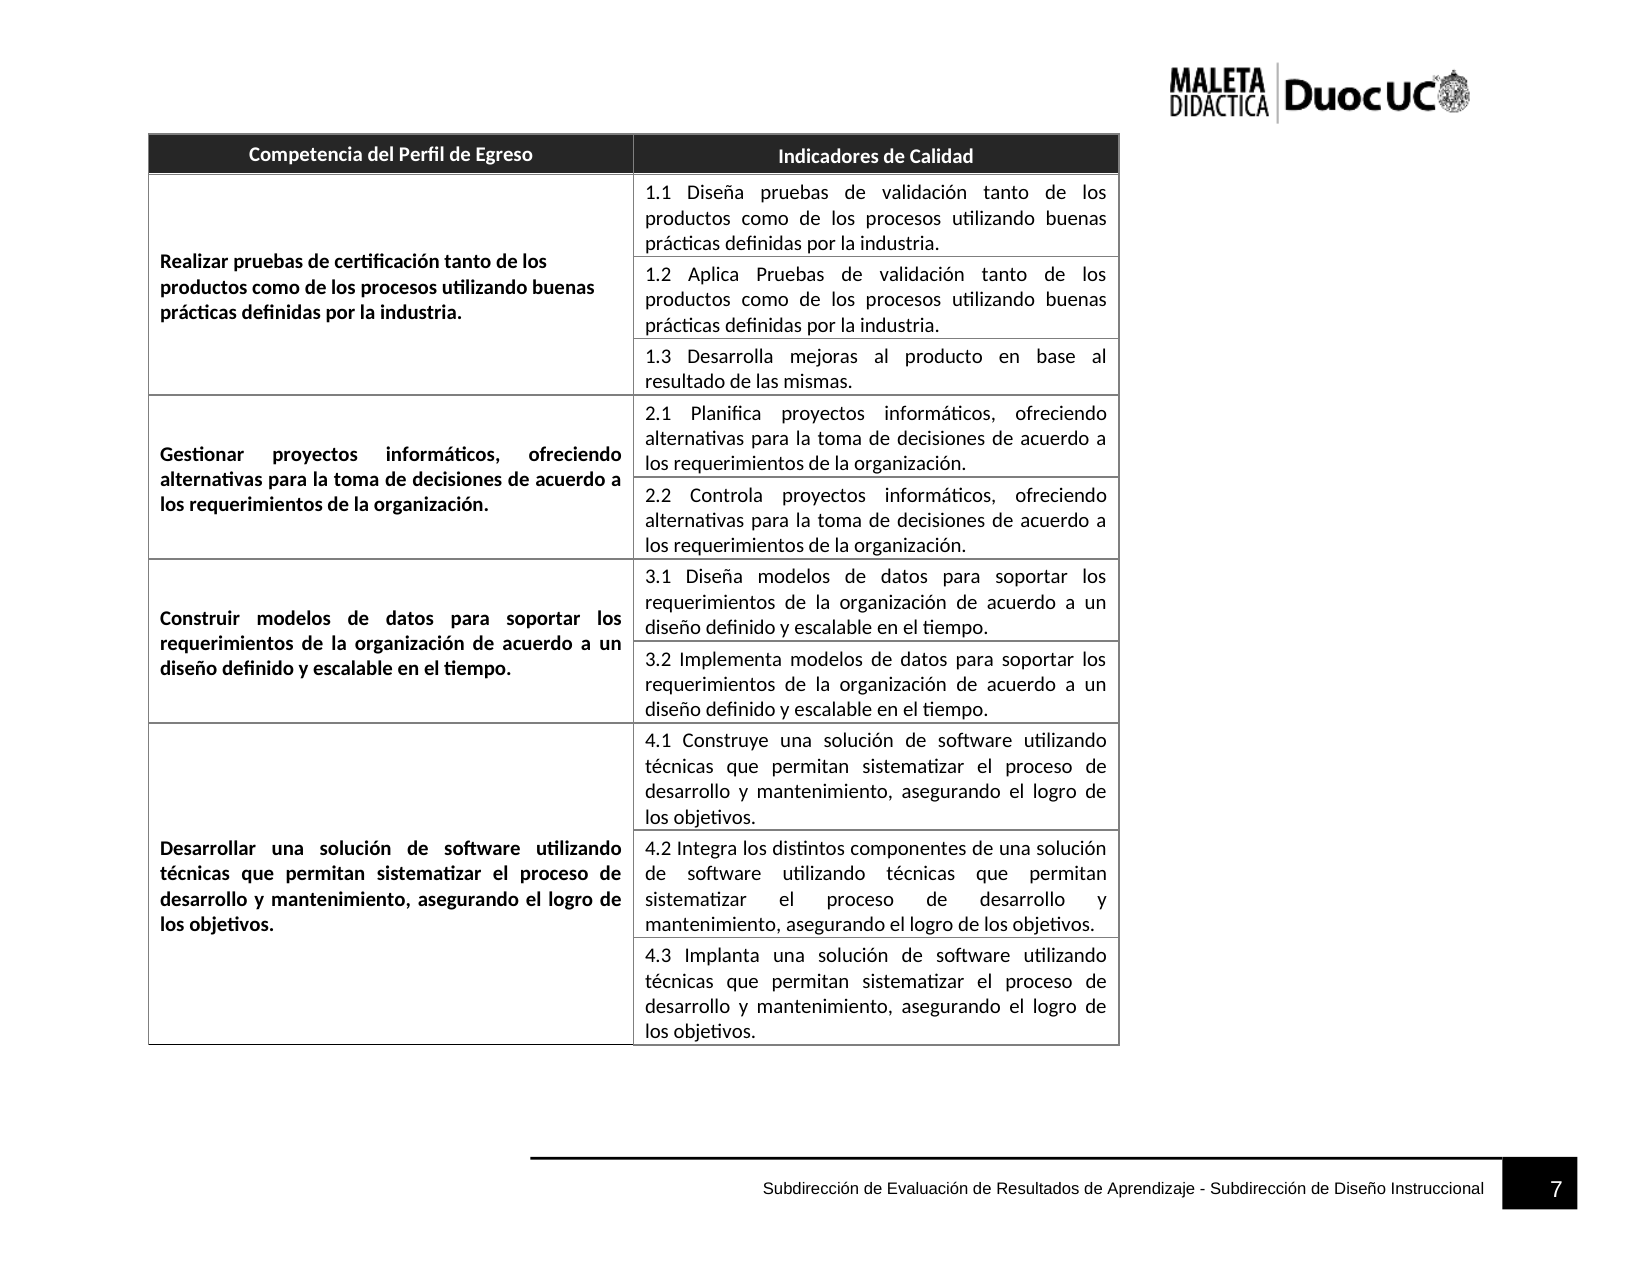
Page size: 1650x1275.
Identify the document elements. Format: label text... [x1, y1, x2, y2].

table_cell 1.1 Diseña pruebas de validación tanto de los productos como de los procesos utilizando buenas prácticas definidas por la industria. [634, 175, 1118, 256]
table_cell 1.2 Aplica Pruebas de validación tanto de los productos como de los procesos utilizando buenas prácticas definidas por la industria. [634, 257, 1118, 337]
table_cell 1.3 Desarrolla mejoras al producto en base al resultado de las mismas. [634, 339, 1118, 394]
table_header Competencia del Perfil de Egreso [149, 135, 633, 173]
table_cell 3.2 Implementa modelos de datos para soportar los requerimientos de la organización de acuerdo a un diseño definido y escalable en el tiempo. [634, 642, 1118, 722]
table_cell Construir modelos de datos para soportar los requerimientos de la organización de acuerdo a un diseño definido y escalable en el tiempo. [149, 560, 633, 722]
table_cell 4.2 Integra los distintos componentes de una solución de software utilizando técnicas que permitan sistematizar el proceso de desarrollo y mantenimiento, asegurando el logro de los objetivos. [634, 831, 1118, 937]
table_cell 4.3 Implanta una solución de software utilizando técnicas que permitan sistematizar el proceso de desarrollo y mantenimiento, asegurando el logro de los objetivos. [634, 938, 1118, 1044]
table_cell 3.1 Diseña modelos de datos para soportar los requerimientos de la organización de acuerdo a un diseño definido y escalable en el tiempo. [634, 560, 1118, 640]
table_header Indicadores de Calidad [634, 135, 1118, 173]
table_cell Realizar pruebas de certificación tanto de los productos como de los procesos utilizando buenas prácticas definidas por la industria. [149, 175, 633, 394]
table_cell 4.1 Construye una solución de software utilizando técnicas que permitan sistematizar el proceso de desarrollo y mantenimiento, asegurando el logro de los objetivos. [634, 724, 1118, 829]
table_cell 2.1 Planifica proyectos informáticos, ofreciendo alternativas para la toma de decisiones de acuerdo a los requerimientos de la organización. [634, 396, 1118, 476]
table_cell 2.2 Controla proyectos informáticos, ofreciendo alternativas para la toma de decisiones de acuerdo a los requerimientos de la organización. [634, 478, 1118, 558]
table_cell Desarrollar una solución de software utilizando técnicas que permitan sistematizar el proceso de desarrollo y mantenimiento, asegurando el logro de los objetivos. [149, 724, 633, 1044]
table_cell Gestionar proyectos informáticos, ofreciendo alternativas para la toma de decisiones de acuerdo a los requerimientos de la organización. [149, 396, 633, 558]
